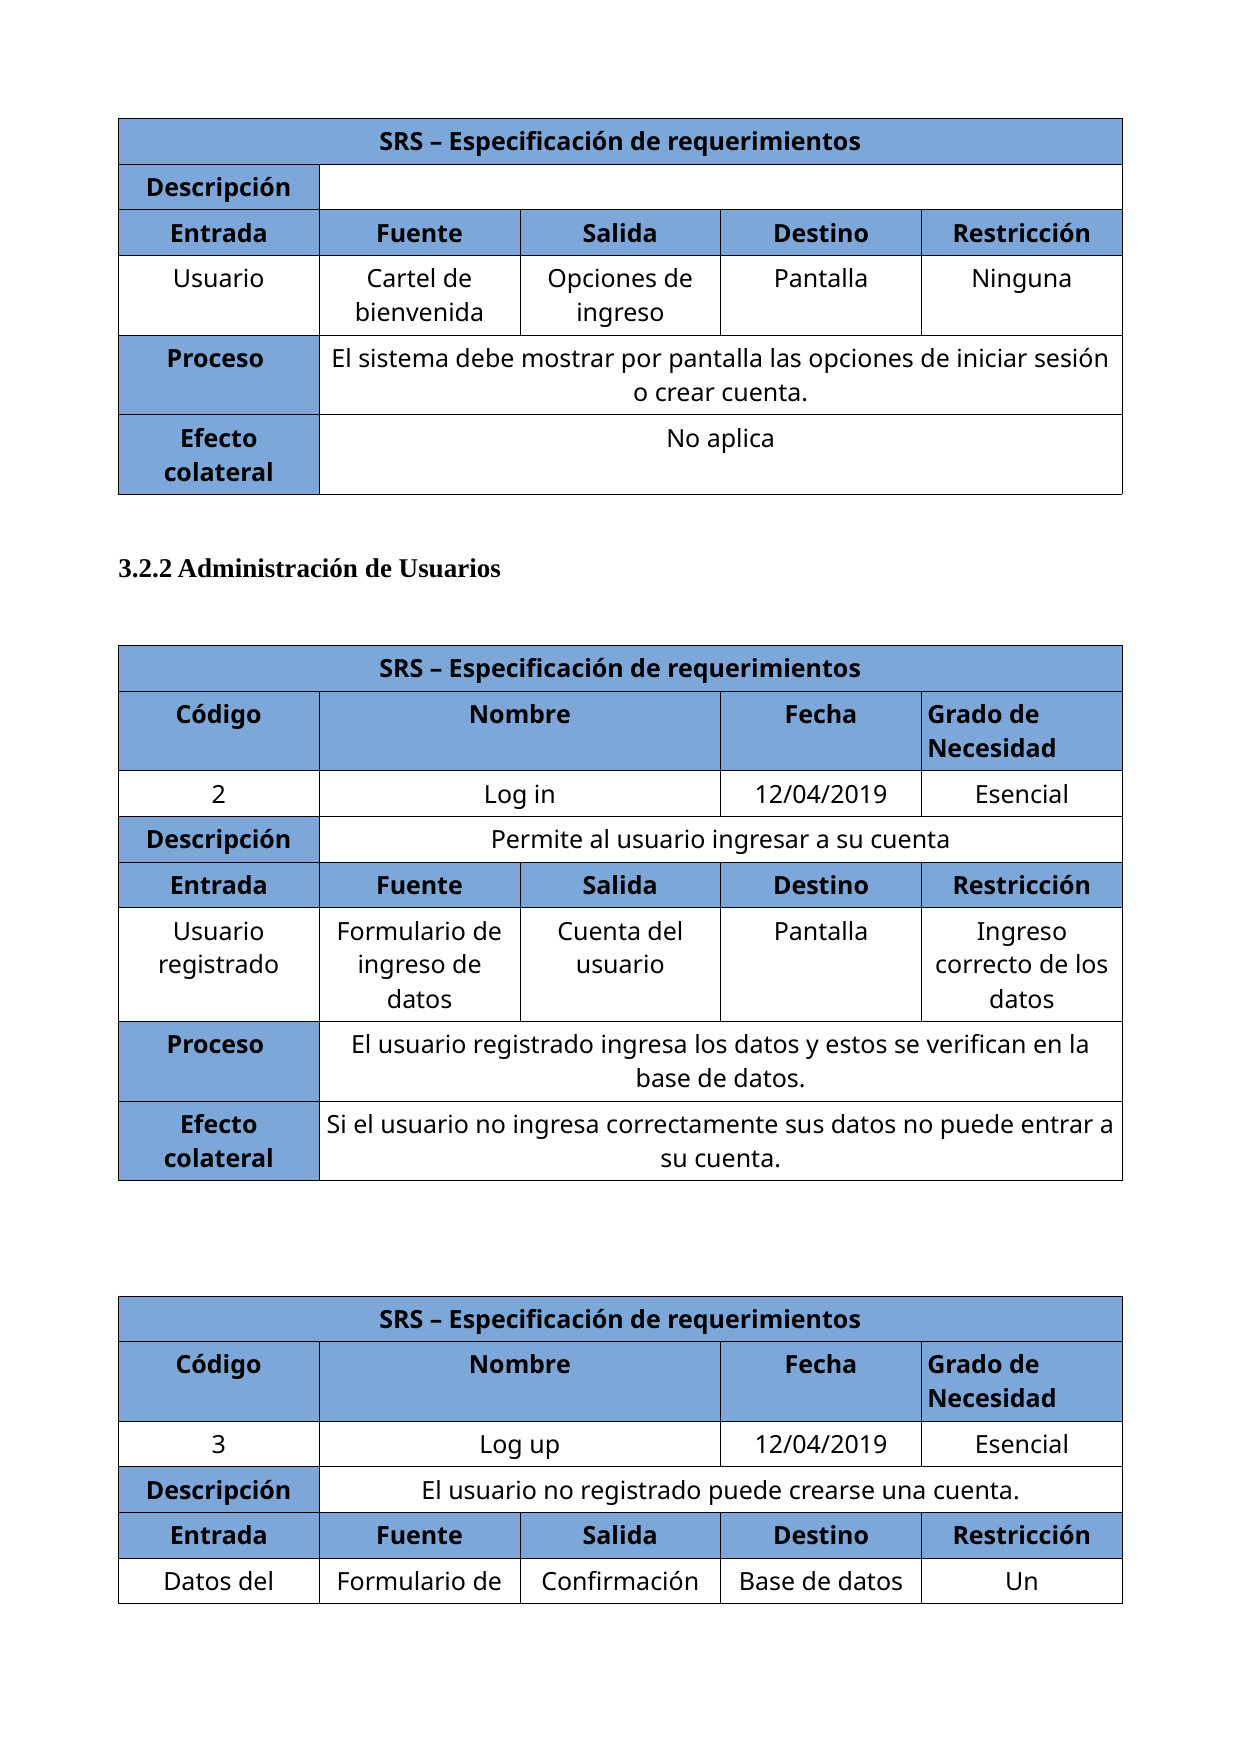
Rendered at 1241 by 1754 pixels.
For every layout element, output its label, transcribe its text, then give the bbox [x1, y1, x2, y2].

table_cell Efecto colateral [119, 415, 319, 494]
table_cell Si el usuario no ingresa correctamente sus datos no puede entrar a su cuenta. [320, 1102, 1122, 1180]
table_cell El usuario registrado ingresa los datos y estos se verifican en la base de datos. [320, 1022, 1122, 1101]
table_cell Proceso [119, 1022, 319, 1101]
table_cell Destino [721, 1513, 921, 1558]
table_header SRS – Especificación de requerimientos [119, 119, 1122, 164]
table_cell Destino [721, 863, 921, 907]
table_cell Pantalla [721, 256, 921, 335]
table_cell Salida [521, 210, 720, 255]
table_cell Descripción [119, 165, 319, 209]
table_cell Destino [721, 210, 921, 255]
table_cell Fuente [320, 863, 520, 907]
table_cell Entrada [119, 863, 319, 907]
table_cell [320, 165, 1122, 209]
table_cell Base de datos [721, 1559, 921, 1603]
table_cell Usuario [119, 256, 319, 335]
table_cell Cartel de bienvenida [320, 256, 520, 335]
table_cell Nombre [320, 1342, 720, 1421]
table_cell Efecto colateral [119, 1102, 319, 1180]
table_cell Fuente [320, 1513, 520, 1558]
table_header SRS – Especificación de requerimientos [119, 1297, 1122, 1341]
table_cell Esencial [922, 771, 1122, 816]
table_cell Restricción [922, 1513, 1122, 1558]
table_cell Grado de Necesidad [922, 1342, 1122, 1421]
table_cell 12/04/2019 [721, 771, 921, 816]
table_cell Datos del [119, 1559, 319, 1603]
table_cell Entrada [119, 1513, 319, 1558]
table_cell Entrada [119, 210, 319, 255]
table_cell Ninguna [922, 256, 1122, 335]
table_cell Salida [521, 863, 720, 907]
table_cell Descripción [119, 817, 319, 862]
table_cell Código [119, 692, 319, 770]
table_cell Opciones de ingreso [521, 256, 720, 335]
table_cell Nombre [320, 692, 720, 770]
table_cell 12/04/2019 [721, 1422, 921, 1466]
table_cell Salida [521, 1513, 720, 1558]
table_cell Log in [320, 771, 720, 816]
table_cell Fecha [721, 692, 921, 770]
table_cell Código [119, 1342, 319, 1421]
table_cell Formulario de [320, 1559, 520, 1603]
table_cell Ingreso correcto de los datos [922, 908, 1122, 1021]
table_cell Proceso [119, 336, 319, 414]
table_cell Permite al usuario ingresar a su cuenta [320, 817, 1122, 862]
table_header SRS – Especificación de requerimientos [119, 646, 1122, 691]
table_cell 3 [119, 1422, 319, 1466]
table_cell Usuario registrado [119, 908, 319, 1021]
table_cell 2 [119, 771, 319, 816]
table_cell Restricción [922, 863, 1122, 907]
text 3.2.2 Administración de Usuarios [118, 552, 1122, 583]
table_cell Descripción [119, 1467, 319, 1512]
table_cell Cuenta del usuario [521, 908, 720, 1021]
table_cell Pantalla [721, 908, 921, 1021]
table_cell El usuario no registrado puede crearse una cuenta. [320, 1467, 1122, 1512]
table_cell Formulario de ingreso de datos [320, 908, 520, 1021]
table_cell Un [922, 1559, 1122, 1603]
table_cell Fecha [721, 1342, 921, 1421]
table_cell Confirmación [521, 1559, 720, 1603]
table_cell Restricción [922, 210, 1122, 255]
table_cell Grado de Necesidad [922, 692, 1122, 770]
table_cell Esencial [922, 1422, 1122, 1466]
table_cell Log up [320, 1422, 720, 1466]
table_cell El sistema debe mostrar por pantalla las opciones de iniciar sesión o crear cuenta. [320, 336, 1122, 414]
table_cell No aplica [320, 415, 1122, 494]
table_cell Fuente [320, 210, 520, 255]
